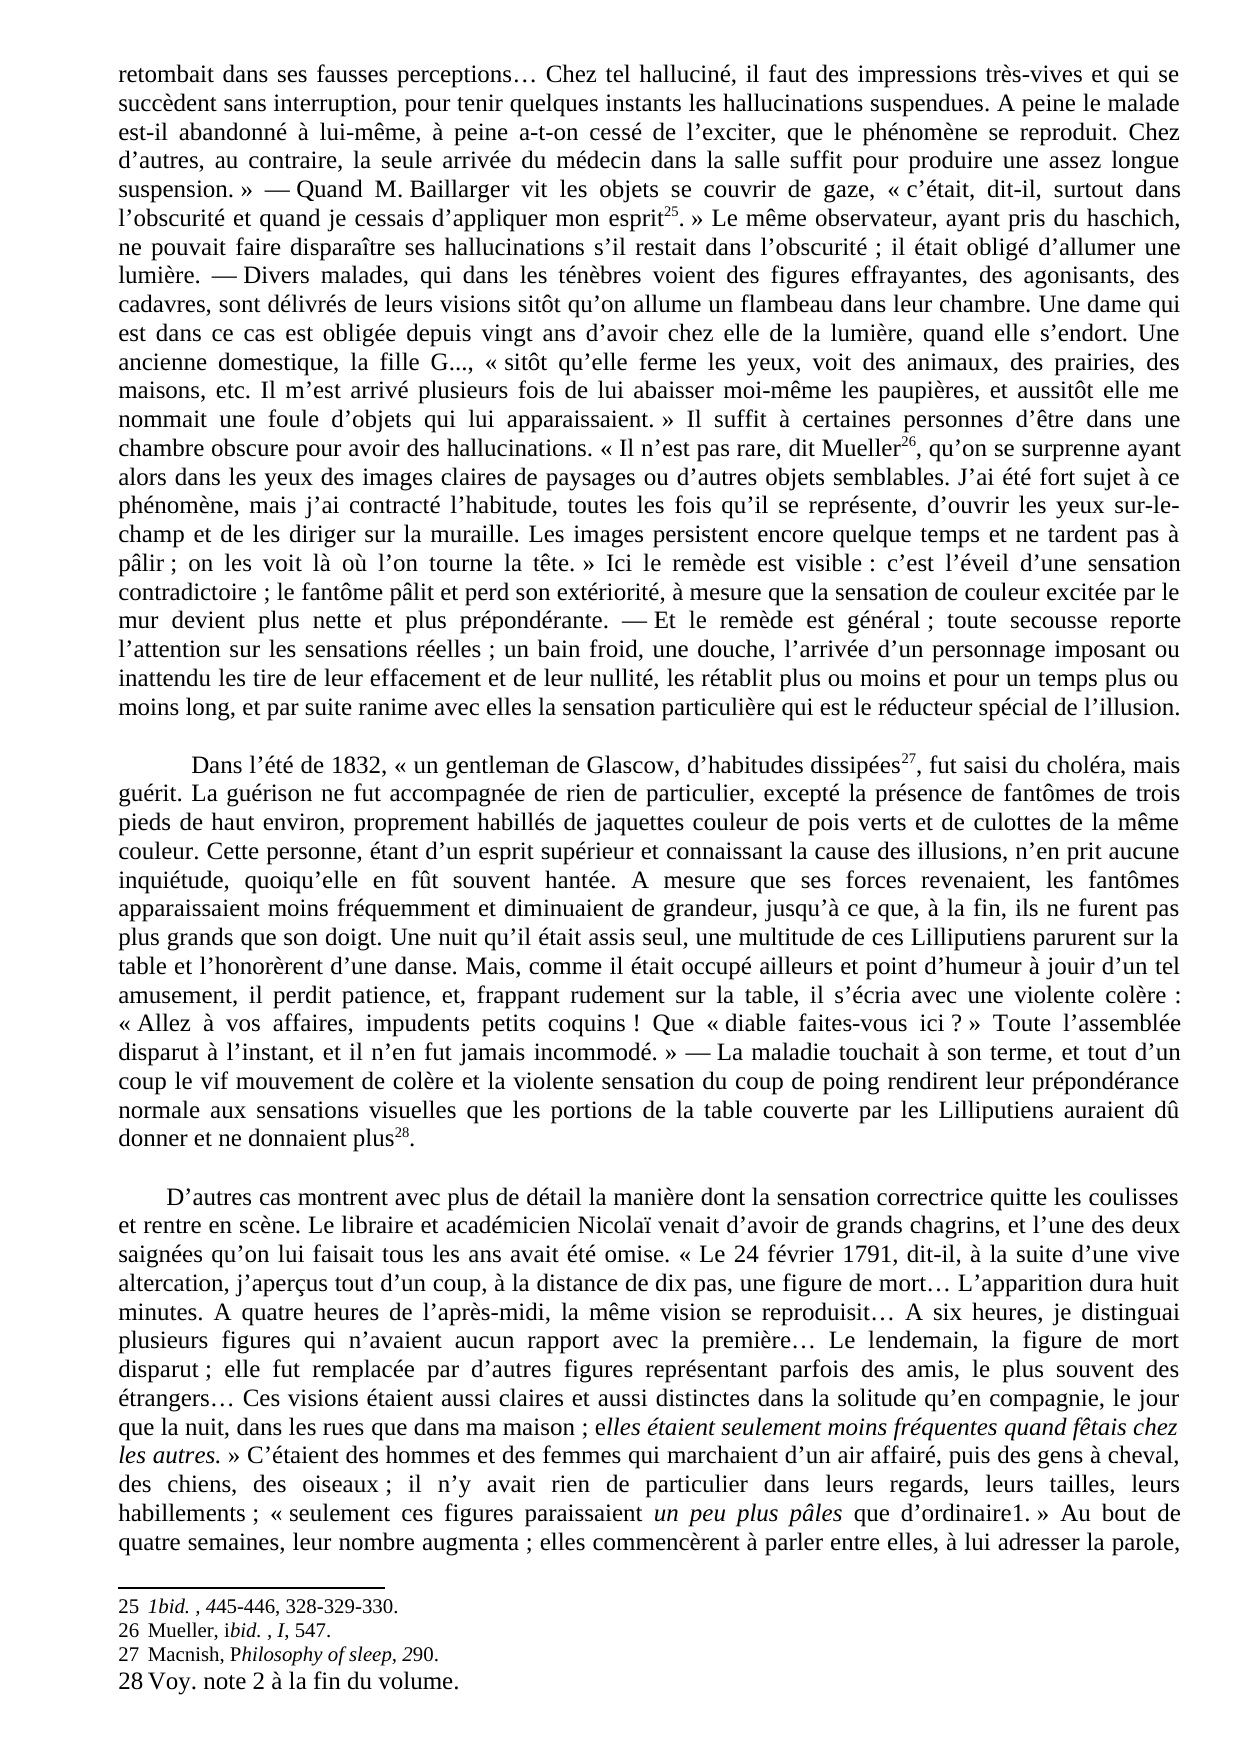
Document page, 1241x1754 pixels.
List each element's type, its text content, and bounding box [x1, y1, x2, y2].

text D’autres cas montrent avec plus de détail la manière dont la sensation correctrice quitte les coulisses et rentre en scène. Le libraire et académicien Nicolaï venait d’avoir de grands chagrins, et l’une des deux saignées qu’on lui faisait tous les ans avait été omise. « Le 24 février 1791, dit-il, à la suite d’une vive altercation, j’aperçus tout d’un coup, à la distance de dix pas, une figure de mort… L’apparition dura huit minutes. A quatre heures de l’après-midi, la même vision se reproduisit… A six heures, je distinguai plusieurs figures qui n’avaient aucun rapport avec la première… Le lendemain, la figure de mort disparut ; elle fut remplacée par d’autres figures représentant parfois des amis, le plus souvent des étrangers… Ces visions étaient aussi claires et aussi distinctes dans la solitude qu’en compagnie, le jour que la nuit, dans les rues que dans ma maison ; elles étaient seulement moins fréquentes quand fêtais chez les autres. » C’étaient des hommes et des femmes qui marchaient d’un air affairé, puis des gens à cheval, des chiens, des oiseaux ; il n’y avait rien de particulier dans leurs regards, leurs tailles, leurs habillements ; « seulement ces figures paraissaient un peu plus pâles que d’ordinaire1. » Au bout de quatre semaines, leur nombre augmenta ; elles commencèrent à parler entre elles, à lui adresser la parole, [118, 1182, 1181, 1556]
text Mueller, ibid. , I, 547. [118, 1618, 1181, 1642]
text 1bid. , 445-446, 328-329-330. [118, 1594, 1181, 1618]
text Dans l’été de 1832, « un gentleman de Glascow, d’habitudes dissipées, fut saisi du choléra, mais guérit. La guérison ne fut accompagnée de rien de particulier, excepté la présence de fantômes de trois pieds de haut environ, proprement habillés de jaquettes couleur de pois verts et de culottes de la même couleur. Cette personne, étant d’un esprit supérieur et connaissant la cause des illusions, n’en prit aucune inquiétude, quoiqu’elle en fût souvent hantée. A mesure que ses forces revenaient, les fantômes apparaissaient moins fréquemment et diminuaient de grandeur, jusqu’à ce que, à la fin, ils ne furent pas plus grands que son doigt. Une nuit qu’il était assis seul, une multitude de ces Lilliputiens parurent sur la table et l’honorèrent d’une danse. Mais, comme il était occupé ailleurs et point d’humeur à jouir d’un tel amusement, il perdit patience, et, frappant rudement sur la table, il s’écria avec une violente colère : « Allez à vos affaires, impudents petits coquins ! Que « diable faites-vous ici ? » Toute l’assemblée disparut à l’instant, et il n’en fut jamais incommodé. » — La maladie touchait à son terme, et tout d’un coup le vif mouvement de colère et la violente sensation du coup de poing rendirent leur prépondérance normale aux sensations visuelles que les portions de la table couverte par les Lilliputiens auraient dû donner et ne donnaient plus. [118, 750, 1181, 1152]
text Macnish, Philosophy of sleep, 290. [118, 1642, 1181, 1666]
text retombait dans ses fausses perceptions… Chez tel halluciné, il faut des impressions très-vives et qui se succèdent sans interruption, pour tenir quelques instants les hallucinations suspendues. A peine le malade est-il abandonné à lui-même, à peine a-t-on cessé de l’exciter, que le phénomène se reproduit. Chez d’autres, au contraire, la seule arrivée du médecin dans la salle suffit pour produire une assez longue suspension. » — Quand M. Baillarger vit les objets se couvrir de gaze, « c’était, dit-il, surtout dans l’obscurité et quand je cessais d’appliquer mon esprit. » Le même observateur, ayant pris du haschich, ne pouvait faire disparaître ses hallucinations s’il restait dans l’obscurité ; il était obligé d’allumer une lumière. — Divers malades, qui dans les ténèbres voient des figures effrayantes, des agonisants, des cadavres, sont délivrés de leurs visions sitôt qu’on allume un flambeau dans leur chambre. Une dame qui est dans ce cas est obligée depuis vingt ans d’avoir chez elle de la lumière, quand elle s’endort. Une ancienne domestique, la fille G..., « sitôt qu’elle ferme les yeux, voit des animaux, des prairies, des maisons, etc. Il m’est arrivé plusieurs fois de lui abaisser moi-même les paupières, et aussitôt elle me nommait une foule d’objets qui lui apparaissaient. » Il suffit à certaines personnes d’être dans une chambre obscure pour avoir des hallucinations. « Il n’est pas rare, dit Mueller, qu’on se surprenne ayant alors dans les yeux des images claires de paysages ou d’autres objets semblables. J’ai été fort sujet à ce phénomène, mais j’ai contracté l’habitude, toutes les fois qu’il se représente, d’ouvrir les yeux sur-le-champ et de les diriger sur la muraille. Les images persistent encore quelque temps et ne tardent pas à pâlir ; on les voit là où l’on tourne la tête. » Ici le remède est visible : c’est l’éveil d’une sensation contradictoire ; le fantôme pâlit et perd son extériorité, à mesure que la sensation de couleur excitée par le mur devient plus nette et plus prépondérante. — Et le remède est général ; toute secousse reporte l’attention sur les sensations réelles ; un bain froid, une douche, l’arrivée d’un personnage imposant ou inattendu les tire de leur effacement et de leur nullité, les rétablit plus ou moins et pour un temps plus ou moins long, et par suite ranime avec elles la sensation particulière qui est le réducteur spécial de l’illusion. [118, 59, 1181, 720]
text Voy. note 2 à la fin du volume. [118, 1666, 1181, 1695]
